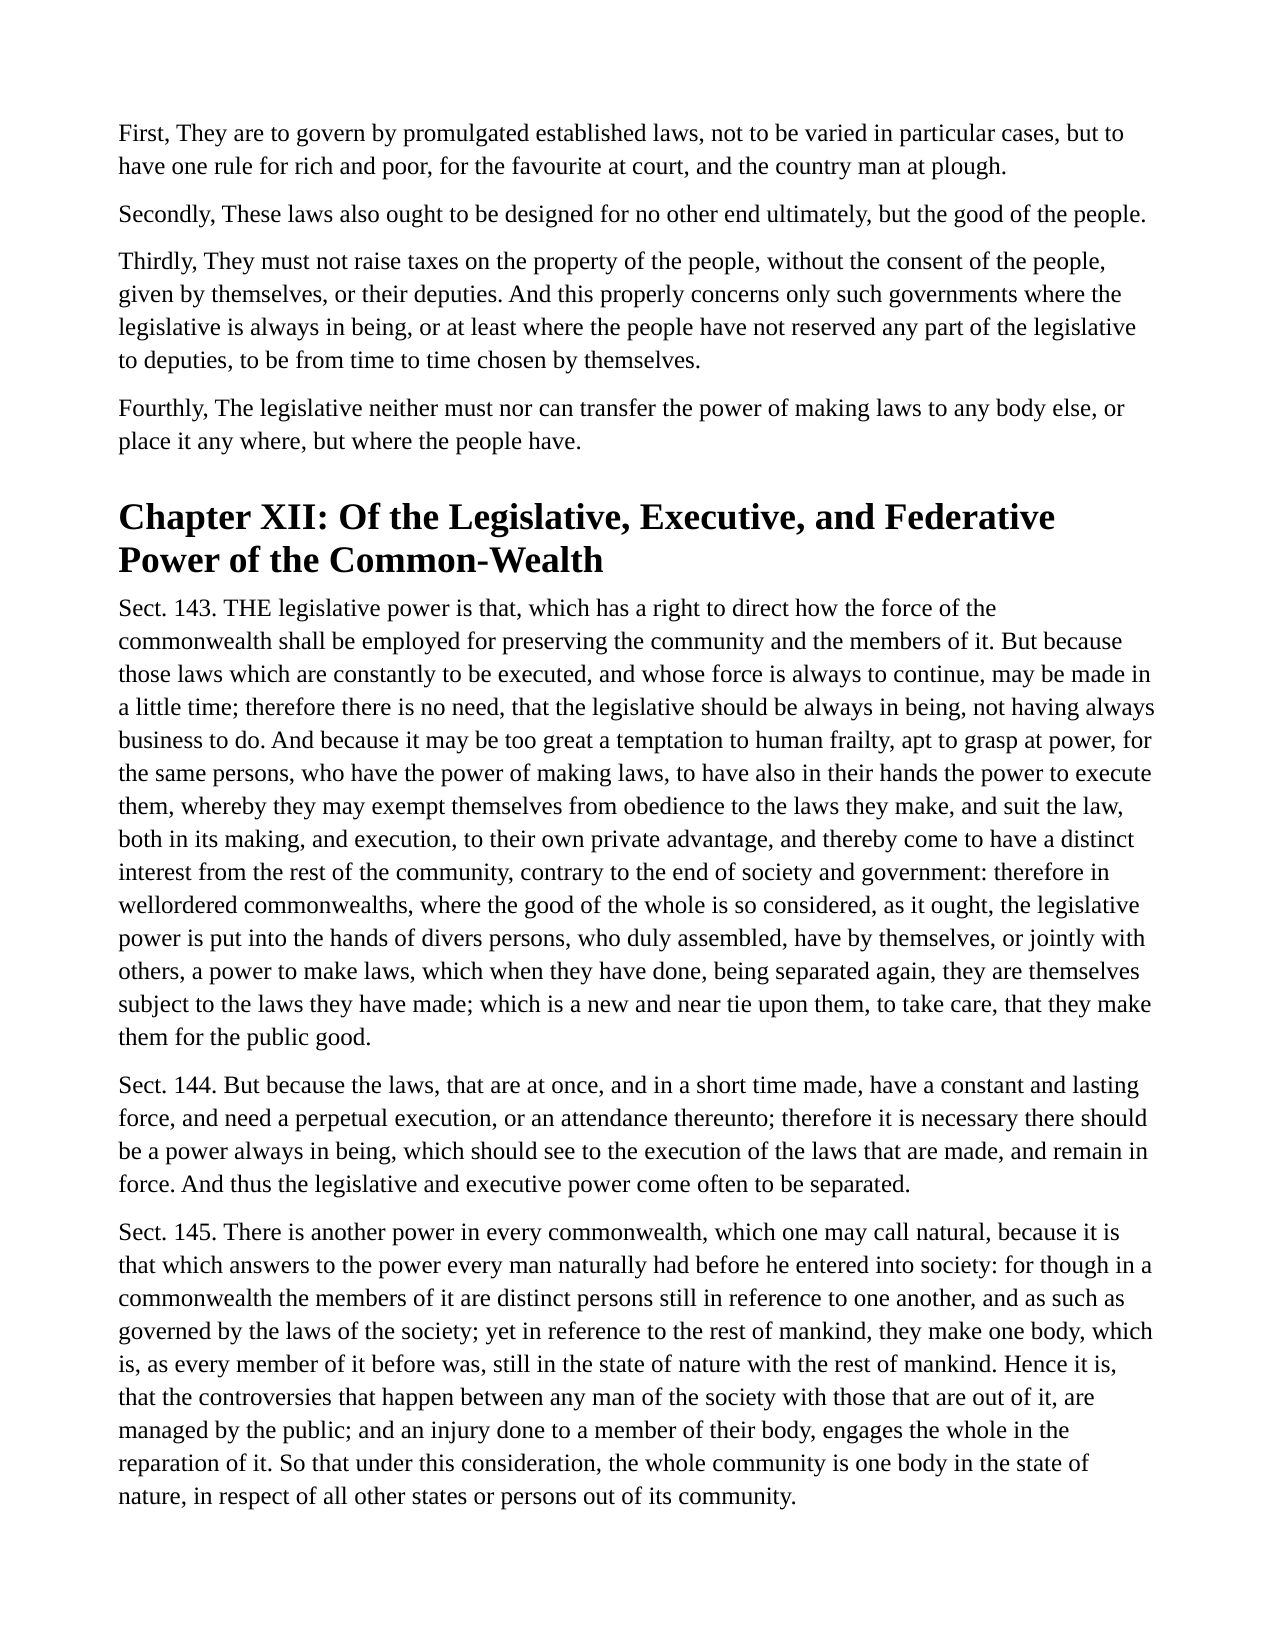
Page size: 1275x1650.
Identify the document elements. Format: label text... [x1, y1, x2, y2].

text Fourthly, The legislative neither must nor can transfer the power of making laws to any body else, or place it any where, but where the people have. [118, 393, 1157, 455]
text Sect. 145. There is another power in every commonwealth, which one may call natural, because it is that which answers to the power every man naturally had before he entered into society: for though in a commonwealth the members of it are distinct persons still in reference to one another, and as such as governed by the laws of the society; yet in reference to the rest of mankind, they make one body, which is, as every member of it before was, still in the state of nature with the rest of mankind. Hence it is, that the controversies that happen between any man of the society with those that are out of it, are managed by the public; and an injury done to a member of their body, engages the whole in the reparation of it. So that under this consideration, the whole community is one body in the state of nature, in respect of all other states or persons out of its community. [118, 1217, 1157, 1510]
text Sect. 144. But because the laws, that are at once, and in a short time made, have a constant and lasting force, and need a perpetual execution, or an attendance thereunto; therefore it is necessary there should be a power always in being, which should see to the execution of the laws that are made, and remain in force. And thus the legislative and executive power come often to be separated. [118, 1070, 1157, 1198]
text Secondly, These laws also ought to be designed for no other end ultimately, but the good of the people. [118, 199, 1157, 227]
subtitle Chapter XII: Of the Legislative, Executive, and Federative Power of the Common-Wealth [118, 494, 1157, 581]
text Sect. 143. THE legislative power is that, which has a right to direct how the force of the commonwealth shall be employed for preserving the community and the members of it. But because those laws which are constantly to be executed, and whose force is always to continue, may be made in a little time; therefore there is no need, that the legislative should be always in being, not having always business to do. And because it may be too great a temptation to human frailty, apt to grasp at power, for the same persons, who have the power of making laws, to have also in their hands the power to execute them, whereby they may exempt themselves from obedience to the laws they make, and suit the law, both in its making, and execution, to their own private advantage, and thereby come to have a distinct interest from the rest of the community, contrary to the end of society and government: therefore in wellordered commonwealths, where the good of the whole is so considered, as it ought, the legislative power is put into the hands of divers persons, who duly assembled, have by themselves, or jointly with others, a power to make laws, which when they have done, being separated again, they are themselves subject to the laws they have made; which is a new and near tie upon them, to take care, that they make them for the public good. [118, 593, 1157, 1051]
text First, They are to govern by promulgated established laws, not to be varied in particular cases, but to have one rule for rich and poor, for the favourite at court, and the country man at plough. [118, 118, 1157, 180]
text Thirdly, They must not raise taxes on the property of the people, without the consent of the people, given by themselves, or their deputies. And this properly concerns only such governments where the legislative is always in being, or at least where the people have not reserved any part of the legislative to deputies, to be from time to time chosen by themselves. [118, 246, 1157, 374]
